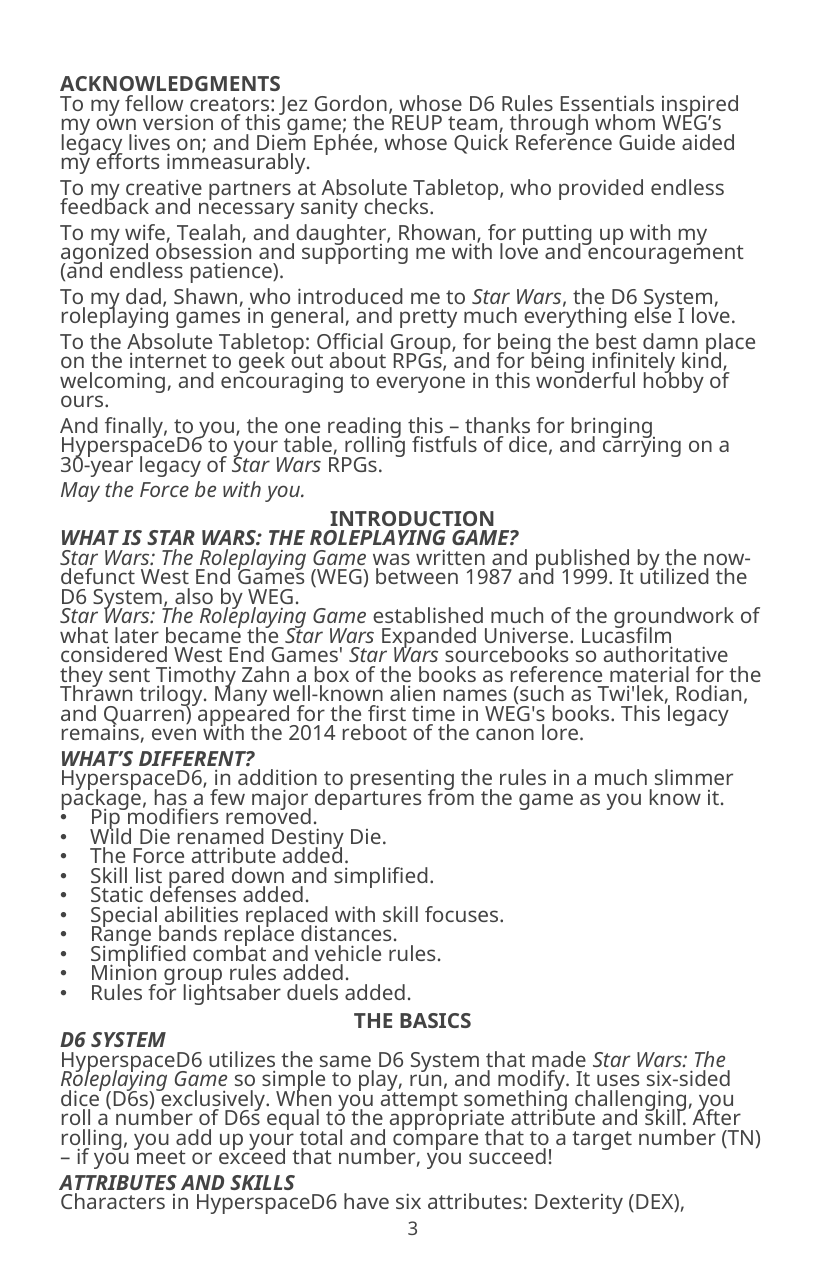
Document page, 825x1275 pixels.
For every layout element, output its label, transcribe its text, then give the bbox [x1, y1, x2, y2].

subtitle D6 SYSTEM [60, 1032, 765, 1052]
list The Force attribute added. [60, 848, 765, 867]
text To my dad, Shawn, who introduced me to Star Wars, the D6 System, roleplaying games in general, and pretty much everything else I love. [60, 289, 765, 328]
text To my creative partners at Absolute Tabletop, who provided endless feedback and necessary sanity checks. [60, 179, 765, 218]
text To my wife, Tealah, and daughter, Rhowan, for putting up with my agonized obsession and supporting me with love and encouragement (and endless patience). [60, 224, 765, 283]
list Skill list pared down and simplified. [60, 867, 765, 887]
list Pip modifiers removed. [60, 809, 765, 828]
list Rules for lightsaber duels added. [60, 984, 765, 1004]
subtitle ATTRIBUTES AND SKILLS [60, 1175, 765, 1194]
text And finally, to you, the one reading this – thanks for bringing HyperspaceD6 to your table, rolling fistfuls of dice, and carrying on a 30-year legacy of Star Wars RPGs. [60, 418, 765, 476]
subtitle INTRODUCTION [60, 511, 765, 530]
subtitle THE BASICS [60, 1013, 765, 1032]
list Range bands replace distances. [60, 926, 765, 945]
list Wild Die renamed Destiny Die. [60, 828, 765, 848]
text HyperspaceD6, in addition to presenting the rules in a much slimmer package, has a few major departures from the game as you know it. [60, 770, 765, 809]
subtitle WHAT IS STAR WARS: THE ROLEPLAYING GAME? [60, 530, 765, 550]
text Characters in HyperspaceD6 have six attributes: Dexterity (DEX), [60, 1194, 765, 1214]
text To my fellow creators: Jez Gordon, whose D6 Rules Essentials inspired my own version of this game; the REUP team, through whom WEG’s legacy lives on; and Diem Ephée, whose Quick Reference Guide aided my efforts immeasurably. [60, 96, 765, 173]
text To the Absolute Tabletop: Official Group, for being the best damn place on the internet to geek out about RPGs, and for being infinitely kind, welcoming, and encouraging to everyone in this wonderful hobby of ours. [60, 334, 765, 412]
subtitle WHAT’S DIFFERENT? [60, 751, 765, 770]
text Star Wars: The Roleplaying Game established much of the groundwork of what later became the Star Wars Expanded Universe. Lucasfilm considered West End Games' Star Wars sourcebooks so authoritative they sent Timothy Zahn a box of the books as reference material for the Thrawn trilogy. Many well-known alien names (such as Twi'lek, Rodian, and Quarren) appeared for the first time in WEG's books. This legacy remains, even with the 2014 reboot of the canon lore. [60, 608, 765, 744]
list Minion group rules added. [60, 965, 765, 984]
list Simplified combat and vehicle rules. [60, 945, 765, 965]
text HyperspaceD6 utilizes the same D6 System that made Star Wars: The Roleplaying Game so simple to play, run, and modify. It uses six-sided dice (D6s) exclusively. When you attempt something challenging, you roll a number of D6s equal to the appropriate attribute and skill. After rolling, you add up your total and compare that to a target number (TN) – if you meet or exceed that number, you succeed! [60, 1052, 765, 1169]
text ACKNOWLEDGMENTS [60, 74, 765, 96]
text Star Wars: The Roleplaying Game was written and published by the now-defunct West End Games (WEG) between 1987 and 1999. It utilized the D6 System, also by WEG. [60, 550, 765, 608]
list Special abilities replaced with skill focuses. [60, 906, 765, 926]
list Static defenses added. [60, 887, 765, 906]
text May the Force be with you. [60, 482, 765, 502]
